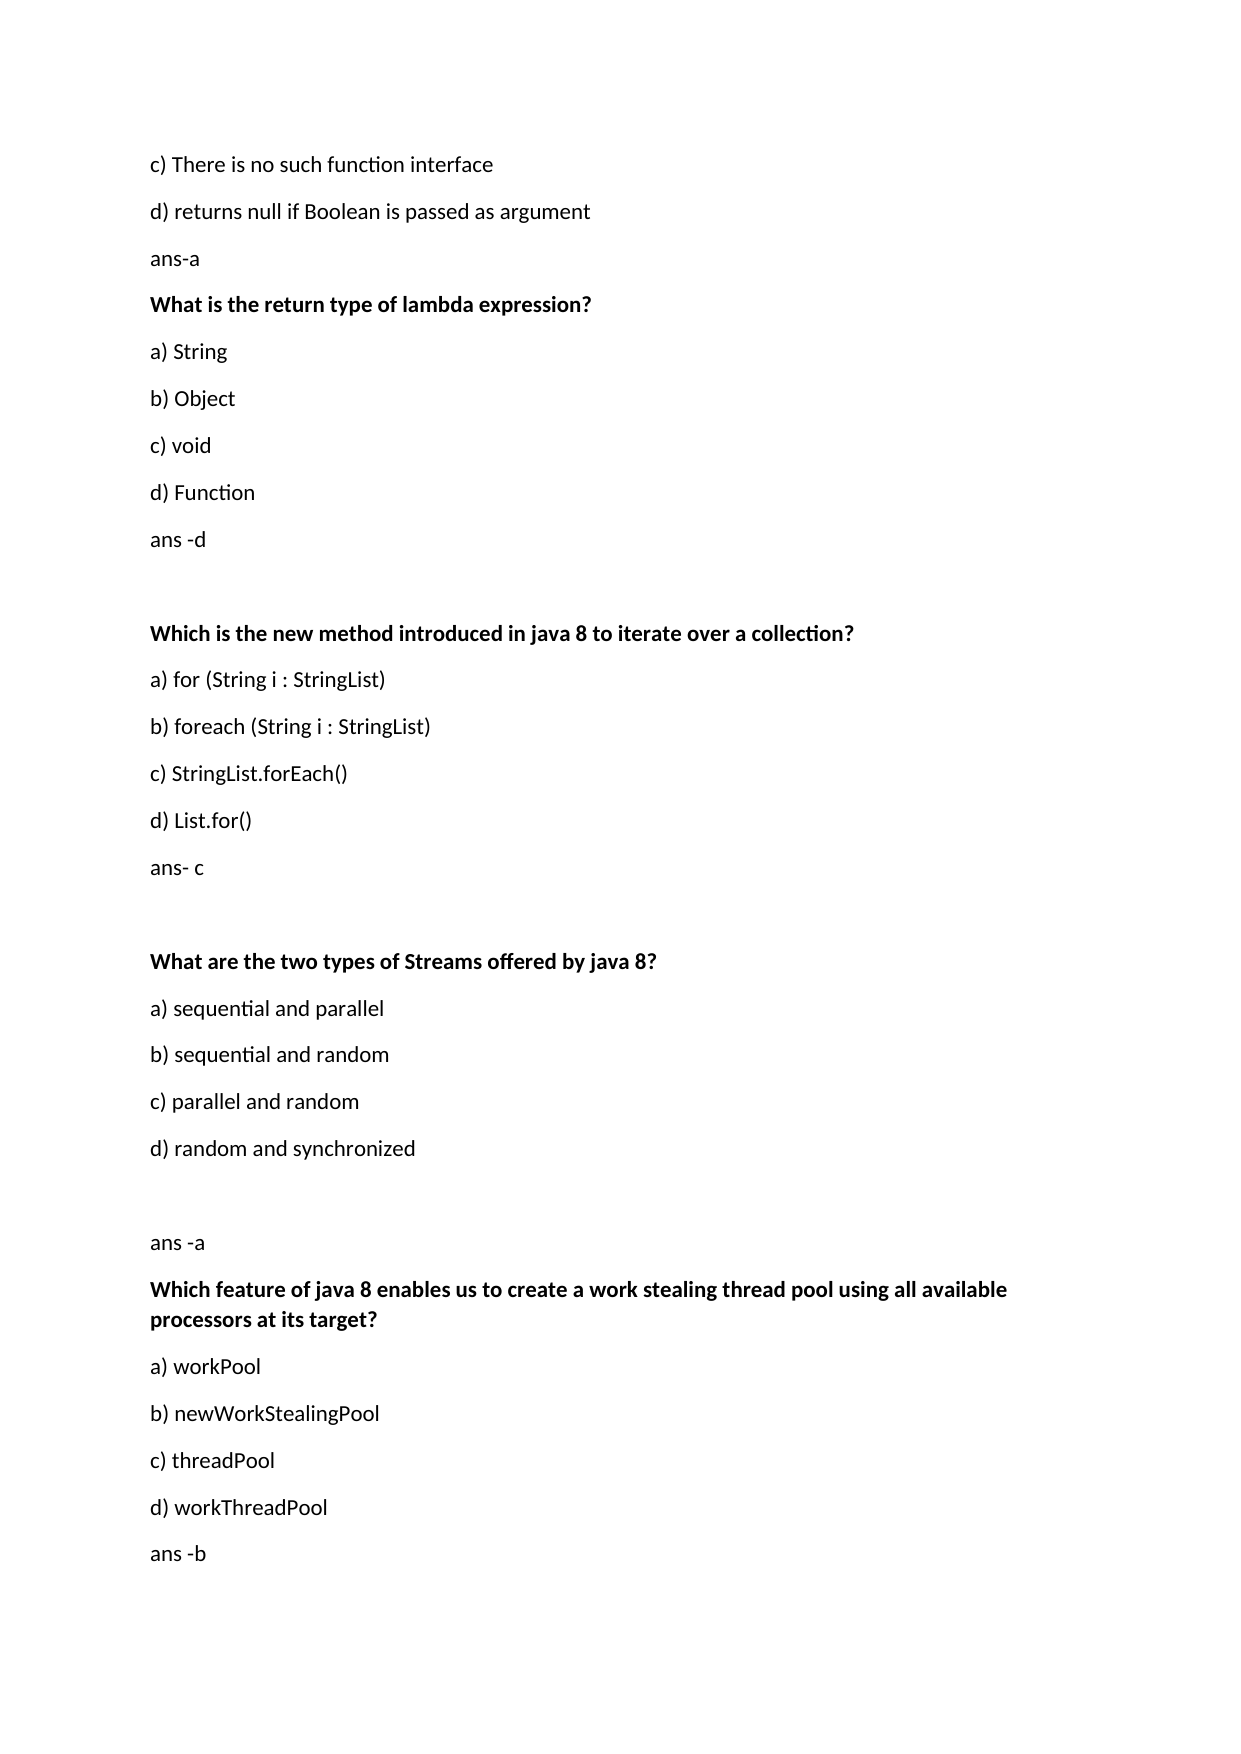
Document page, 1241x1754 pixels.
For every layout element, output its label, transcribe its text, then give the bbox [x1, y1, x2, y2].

text a) for (String i : StringList) [150, 666, 1090, 694]
text ans -a [150, 1228, 1090, 1256]
text What is the return type of lambda expression? [150, 291, 1090, 319]
text a) String [150, 337, 1090, 366]
text ans -b [150, 1539, 1090, 1568]
text What are the two types of Streams offered by java 8? [150, 947, 1090, 975]
text c) parallel and random [150, 1087, 1090, 1116]
text c) void [150, 431, 1090, 459]
text d) workThreadPool [150, 1493, 1090, 1521]
text b) foreach (String i : StringList) [150, 712, 1090, 741]
text a) sequential and parallel [150, 994, 1090, 1022]
text d) returns null if Boolean is passed as argument [150, 197, 1090, 225]
text Which feature of java 8 enables us to create a work stealing thread pool using all available processors at its target? [150, 1275, 1090, 1333]
text b) sequential and random [150, 1041, 1090, 1069]
text Which is the new method introduced in java 8 to iterate over a collection? [150, 619, 1090, 647]
text c) threadPool [150, 1446, 1090, 1474]
text ans- c [150, 853, 1090, 881]
text c) StringList.forEach() [150, 759, 1090, 787]
text d) Function [150, 478, 1090, 506]
text ans -d [150, 525, 1090, 553]
text b) newWorkStealingPool [150, 1399, 1090, 1427]
text b) Object [150, 384, 1090, 412]
text d) List.for() [150, 806, 1090, 834]
text c) There is no such function interface [150, 150, 1090, 178]
text ans-a [150, 244, 1090, 272]
text d) random and synchronized [150, 1134, 1090, 1162]
text a) workPool [150, 1352, 1090, 1380]
